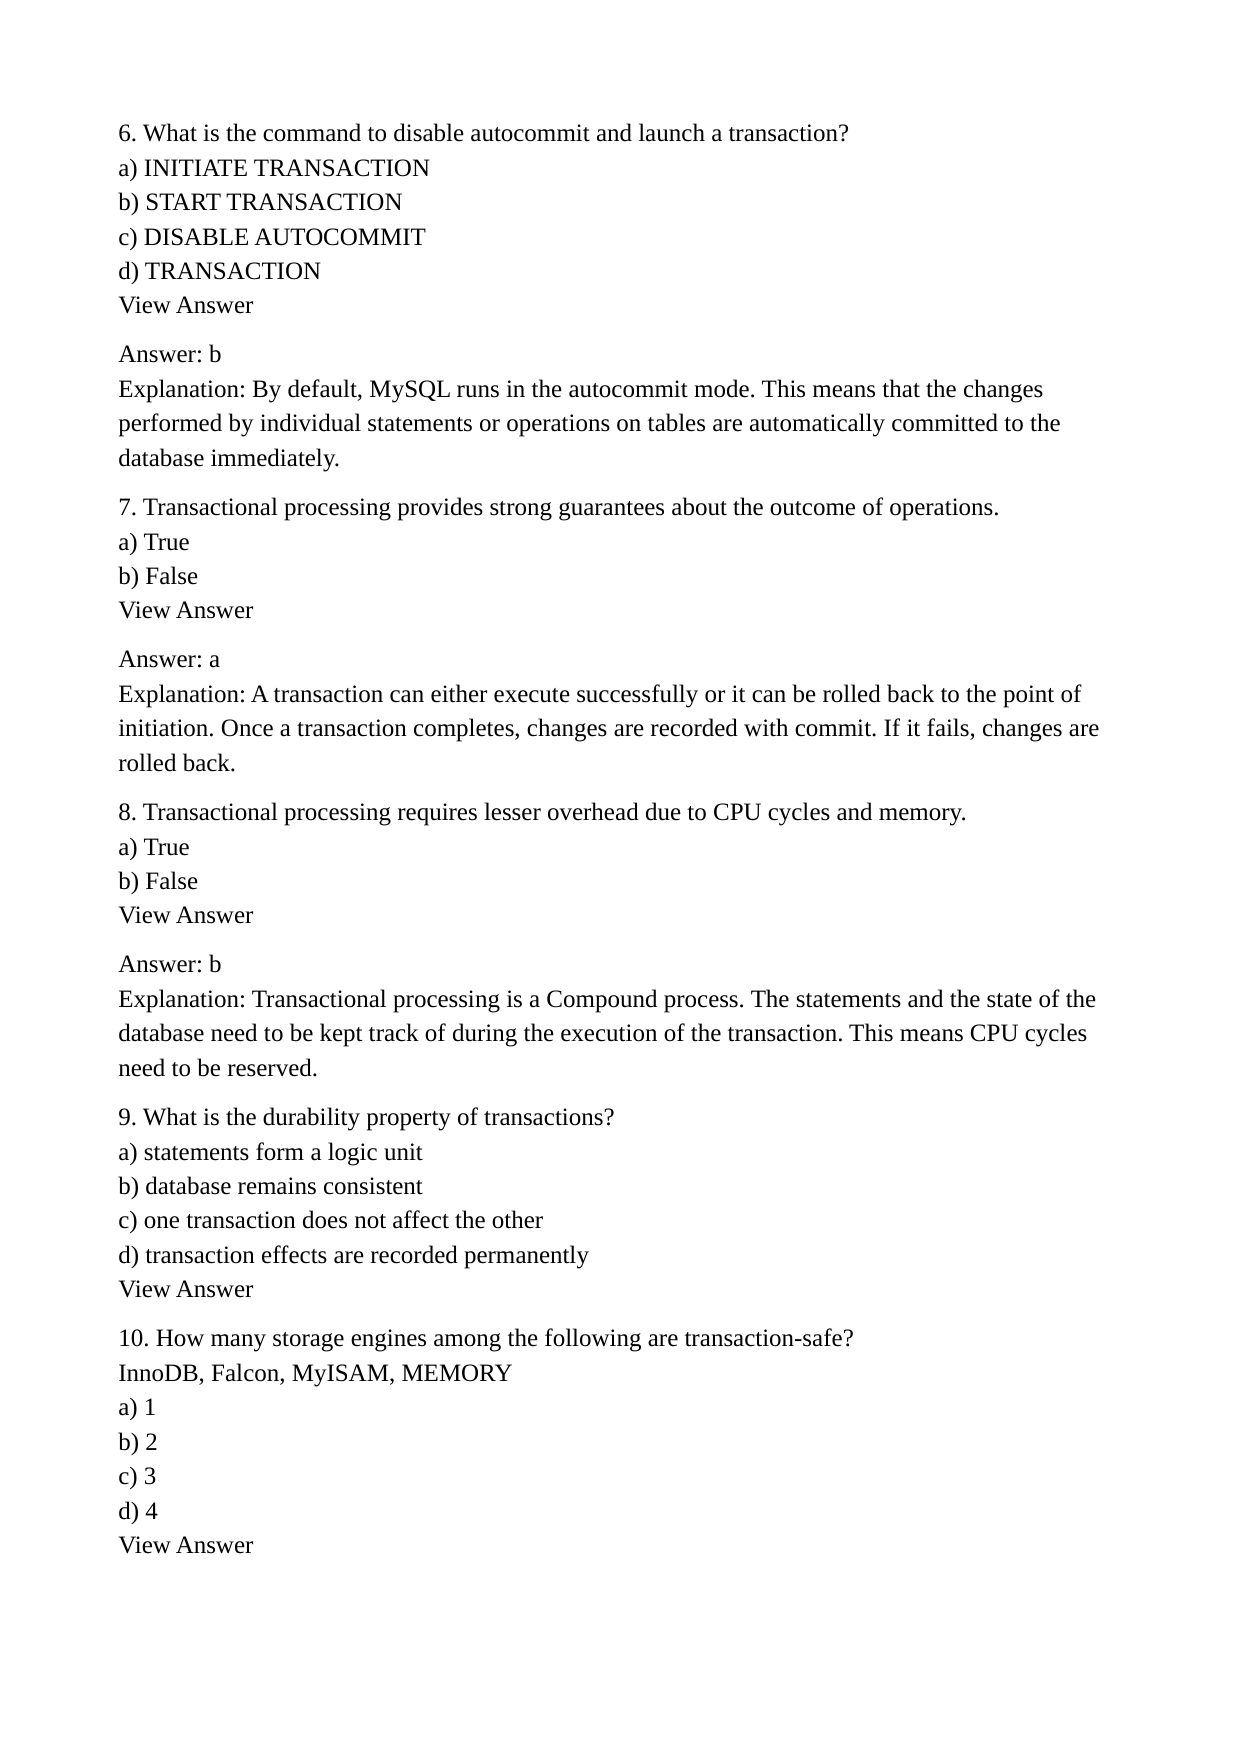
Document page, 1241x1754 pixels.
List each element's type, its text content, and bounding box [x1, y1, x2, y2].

text Answer: b Explanation: By default, MySQL runs in the autocommit mode. This means that the changes performed by individual statements or operations on tables are automatically committed to the database immediately. [118, 339, 1122, 472]
text 7. Transactional processing provides strong guarantees about the outcome of operations. a) True b) False View Answer [118, 492, 1122, 624]
text 10. How many storage engines among the following are transaction-safe? InnoDB, Falcon, MyISAM, MEMORY a) 1 b) 2 c) 3 d) 4 View Answer [118, 1323, 1122, 1559]
text 8. Transactional processing requires lesser overhead due to CPU cycles and memory. a) True b) False View Answer [118, 797, 1122, 929]
text Answer: a Explanation: A transaction can either execute successfully or it can be rolled back to the point of initiation. Once a transaction completes, changes are recorded with commit. If it fails, changes are rolled back. [118, 644, 1122, 777]
text Answer: b Explanation: Transactional processing is a Compound process. The statements and the state of the database need to be kept track of during the execution of the transaction. This means CPU cycles need to be reserved. [118, 949, 1122, 1082]
text 6. What is the command to disable autocommit and launch a transaction? a) INITIATE TRANSACTION b) START TRANSACTION c) DISABLE AUTOCOMMIT d) TRANSACTION View Answer [118, 118, 1122, 319]
text 9. What is the durability property of transactions? a) statements form a logic unit b) database remains consistent c) one transaction does not affect the other d) transaction effects are recorded permanently View Answer [118, 1102, 1122, 1303]
